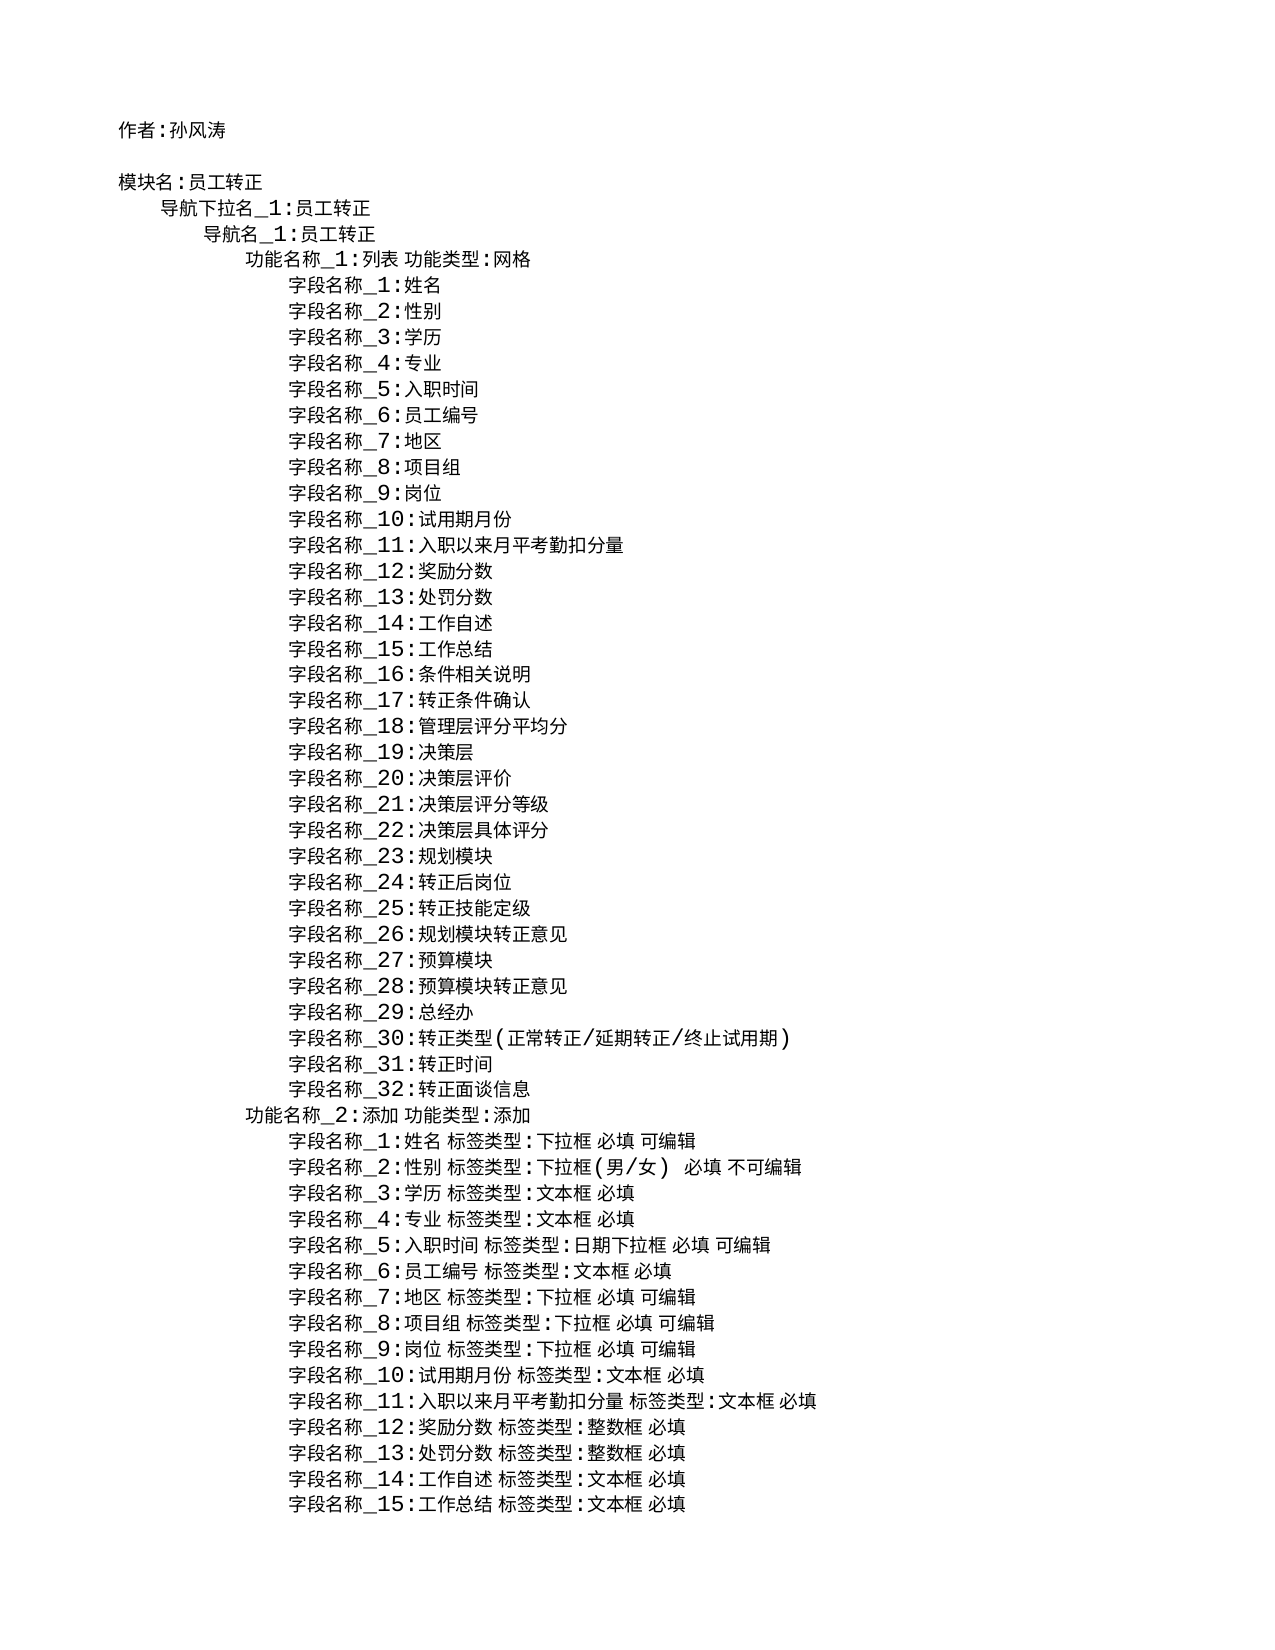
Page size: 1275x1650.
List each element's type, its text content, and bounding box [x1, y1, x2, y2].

text 字段名称_19:决策层 [118, 741, 1157, 767]
text 字段名称_6:员工编号 标签类型:文本框 必填 [118, 1259, 1157, 1285]
text 字段名称_13:处罚分数 标签类型:整数框 必填 [118, 1441, 1157, 1467]
text 字段名称_5:入职时间 标签类型:日期下拉框 必填 可编辑 [118, 1233, 1157, 1259]
text 字段名称_5:入职时间 [118, 377, 1157, 403]
text 字段名称_21:决策层评分等级 [118, 792, 1157, 818]
text 字段名称_22:决策层具体评分 [118, 818, 1157, 844]
text 字段名称_12:奖励分数 标签类型:整数框 必填 [118, 1415, 1157, 1441]
text 功能名称_1:列表 功能类型:网格 [118, 248, 1157, 274]
text 字段名称_18:管理层评分平均分 [118, 715, 1157, 741]
text 字段名称_6:员工编号 [118, 403, 1157, 429]
text 字段名称_10:试用期月份 标签类型:文本框 必填 [118, 1363, 1157, 1389]
text 字段名称_30:转正类型(正常转正/延期转正/终止试用期) [118, 1026, 1157, 1052]
text 字段名称_27:预算模块 [118, 948, 1157, 974]
text 字段名称_9:岗位 [118, 481, 1157, 507]
text 字段名称_3:学历 标签类型:文本框 必填 [118, 1182, 1157, 1207]
text 字段名称_9:岗位 标签类型:下拉框 必填 可编辑 [118, 1337, 1157, 1363]
text 字段名称_4:专业 [118, 352, 1157, 377]
text 导航下拉名_1:员工转正 [118, 196, 1157, 222]
text 字段名称_2:性别 [118, 300, 1157, 326]
text 字段名称_1:姓名 [118, 274, 1157, 300]
text 字段名称_17:转正条件确认 [118, 689, 1157, 715]
text 字段名称_8:项目组 标签类型:下拉框 必填 可编辑 [118, 1311, 1157, 1337]
text 字段名称_28:预算模块转正意见 [118, 974, 1157, 1000]
text 字段名称_3:学历 [118, 326, 1157, 352]
text 字段名称_15:工作总结 标签类型:文本框 必填 [118, 1493, 1157, 1519]
text 字段名称_31:转正时间 [118, 1052, 1157, 1078]
text 字段名称_15:工作总结 [118, 637, 1157, 663]
text 字段名称_29:总经办 [118, 1000, 1157, 1026]
text 字段名称_26:规划模块转正意见 [118, 922, 1157, 948]
text 字段名称_11:入职以来月平考勤扣分量 [118, 533, 1157, 559]
text 作者:孙风涛 [118, 118, 1157, 144]
text 模块名:员工转正 [118, 170, 1157, 196]
text 字段名称_8:项目组 [118, 455, 1157, 481]
text 字段名称_13:处罚分数 [118, 585, 1157, 611]
text 字段名称_23:规划模块 [118, 844, 1157, 870]
text 字段名称_16:条件相关说明 [118, 663, 1157, 689]
text 功能名称_2:添加 功能类型:添加 [118, 1104, 1157, 1130]
text 字段名称_20:决策层评价 [118, 767, 1157, 792]
text 字段名称_1:姓名 标签类型:下拉框 必填 可编辑 [118, 1130, 1157, 1156]
text 字段名称_12:奖励分数 [118, 559, 1157, 585]
text 字段名称_10:试用期月份 [118, 507, 1157, 533]
text 字段名称_14:工作自述 [118, 611, 1157, 637]
text 字段名称_32:转正面谈信息 [118, 1078, 1157, 1104]
text 字段名称_25:转正技能定级 [118, 896, 1157, 922]
text 导航名_1:员工转正 [118, 222, 1157, 248]
text 字段名称_14:工作自述 标签类型:文本框 必填 [118, 1467, 1157, 1493]
text 字段名称_7:地区 标签类型:下拉框 必填 可编辑 [118, 1285, 1157, 1311]
text 字段名称_24:转正后岗位 [118, 870, 1157, 896]
text 字段名称_2:性别 标签类型:下拉框(男/女) 必填 不可编辑 [118, 1156, 1157, 1182]
text 字段名称_4:专业 标签类型:文本框 必填 [118, 1207, 1157, 1233]
text 字段名称_7:地区 [118, 429, 1157, 455]
text 字段名称_11:入职以来月平考勤扣分量 标签类型:文本框 必填 [118, 1389, 1157, 1415]
